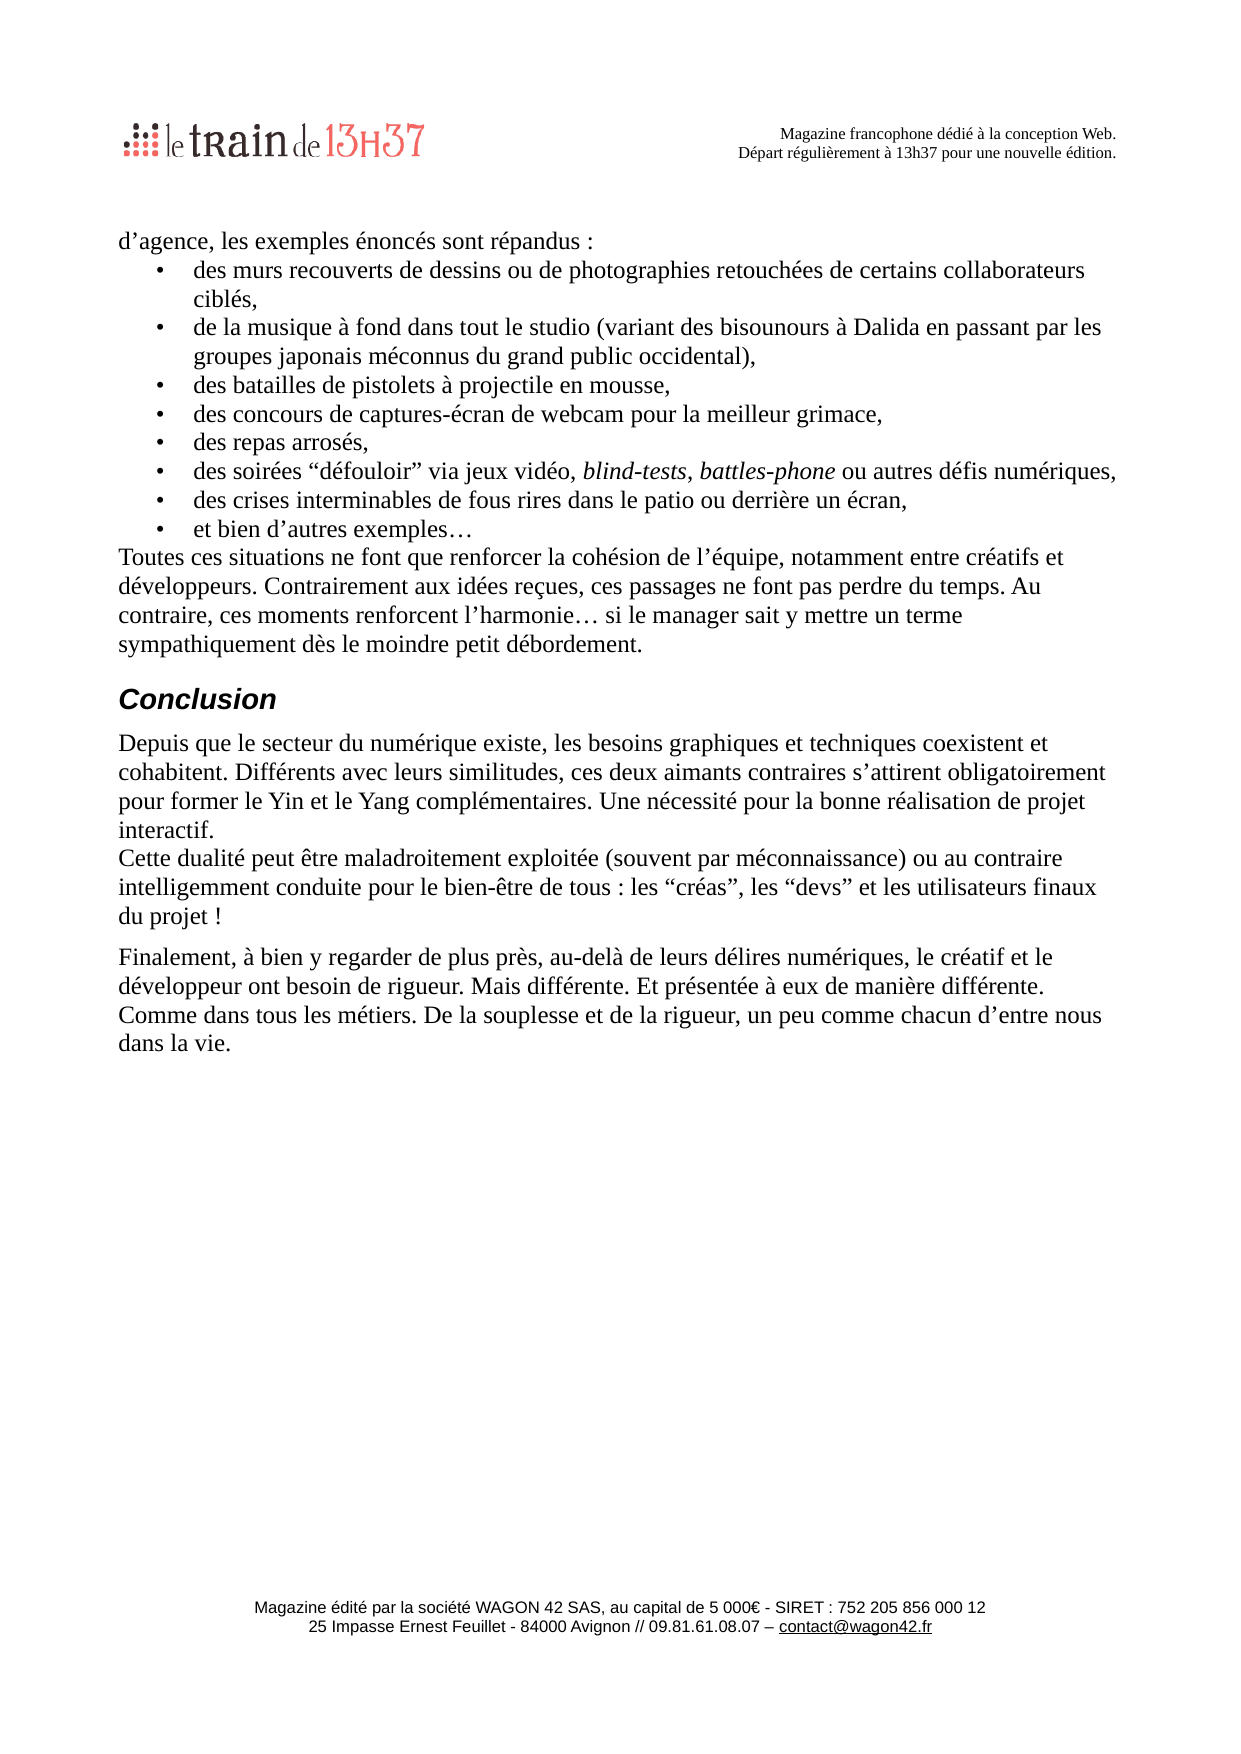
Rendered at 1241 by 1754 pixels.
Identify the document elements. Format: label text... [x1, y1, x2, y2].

text Toutes ces situations ne font que renforcer la cohésion de l’équipe, notamment entre créatifs et développeurs. Contrairement aux idées reçues, ces passages ne font pas perdre du temps. Au contraire, ces moments renforcent l’harmonie… si le manager sait y mettre un terme sympathiquement dès le moindre petit débordement. [118, 542, 1122, 657]
list des concours de captures-écran de webcam pour la meilleur grimace, [156, 399, 1122, 427]
subtitle Conclusion [118, 682, 1122, 716]
text Depuis que le secteur du numérique existe, les besoins graphiques et techniques coexistent et cohabitent. Différents avec leurs similitudes, ces deux aimants contraires s’attirent obligatoirement pour former le Yin et le Yang complémentaires. Une nécessité pour la bonne réalisation de projet interactif. [118, 728, 1122, 843]
text d’agence, les exemples énoncés sont répandus : [118, 226, 1122, 255]
list des batailles de pistolets à projectile en mousse, [156, 370, 1122, 399]
list des soirées “défouloir” via jeux vidéo, blind-tests, battles-phone ou autres défis numériques, [156, 456, 1122, 485]
list des repas arrosés, [156, 427, 1122, 456]
list des crises interminables de fous rires dans le patio ou derrière un écran, [156, 485, 1122, 514]
list des murs recouverts de dessins ou de photographies retouchées de certains collaborateurs ciblés, [156, 255, 1122, 312]
text Cette dualité peut être maladroitement exploitée (souvent par méconnaissance) ou au contraire intelligemment conduite pour le bien-être de tous : les “créas”, les “devs” et les utilisateurs finaux du projet ! [118, 843, 1122, 930]
picture [123, 123, 425, 157]
list de la musique à fond dans tout le studio (variant des bisounours à Dalida en passant par les groupes japonais méconnus du grand public occidental), [156, 312, 1122, 370]
list et bien d’autres exemples… [156, 514, 1122, 542]
text Finalement, à bien y regarder de plus près, au-delà de leurs délires numériques, le créatif et le développeur ont besoin de rigueur. Mais différente. Et présentée à eux de manière différente. Comme dans tous les métiers. De la souplesse et de la rigueur, un peu comme chacun d’entre nous dans la vie. [118, 942, 1122, 1057]
